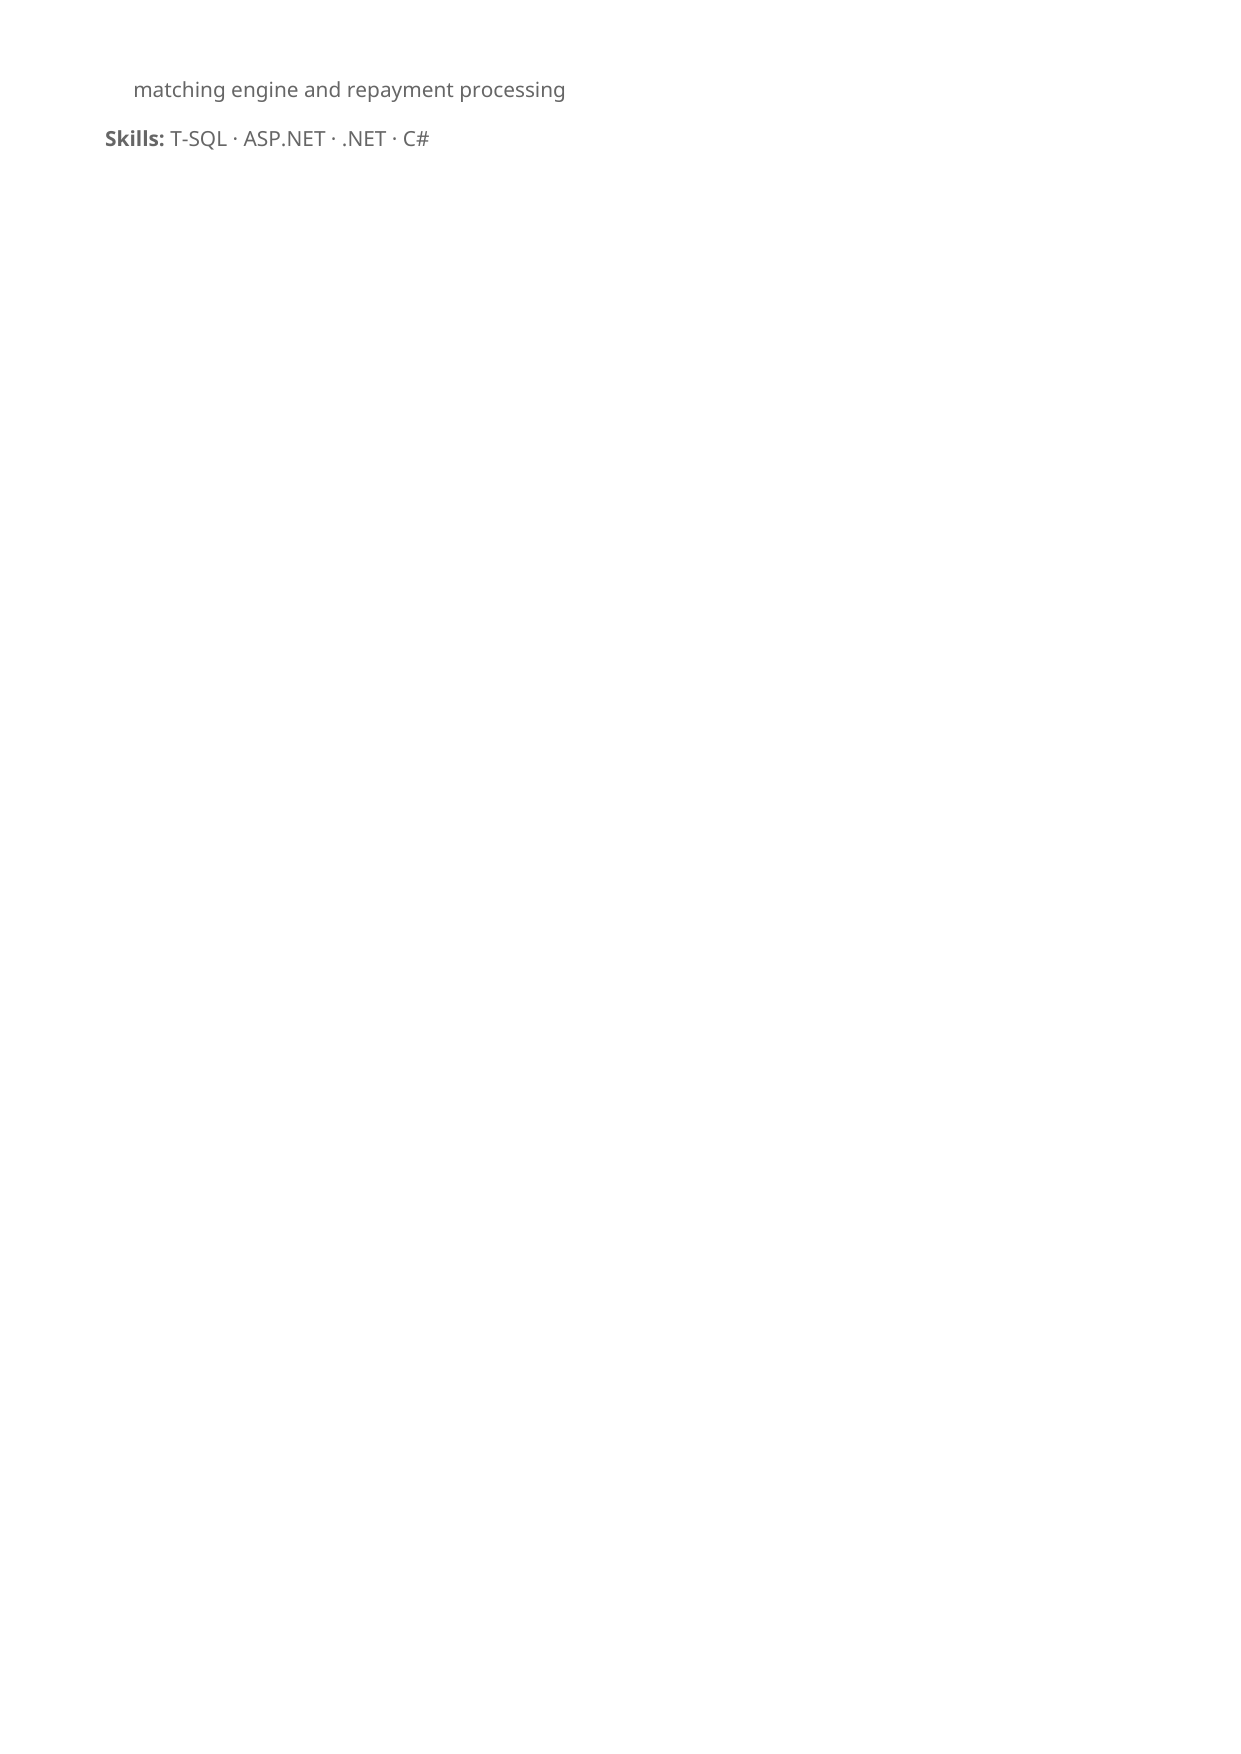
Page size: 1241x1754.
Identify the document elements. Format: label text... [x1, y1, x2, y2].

table_cell [832, 60, 1201, 217]
table_cell matching engine and repayment processing Skills: T-SQL · ASP.NET · .NET · C# [90, 60, 832, 217]
